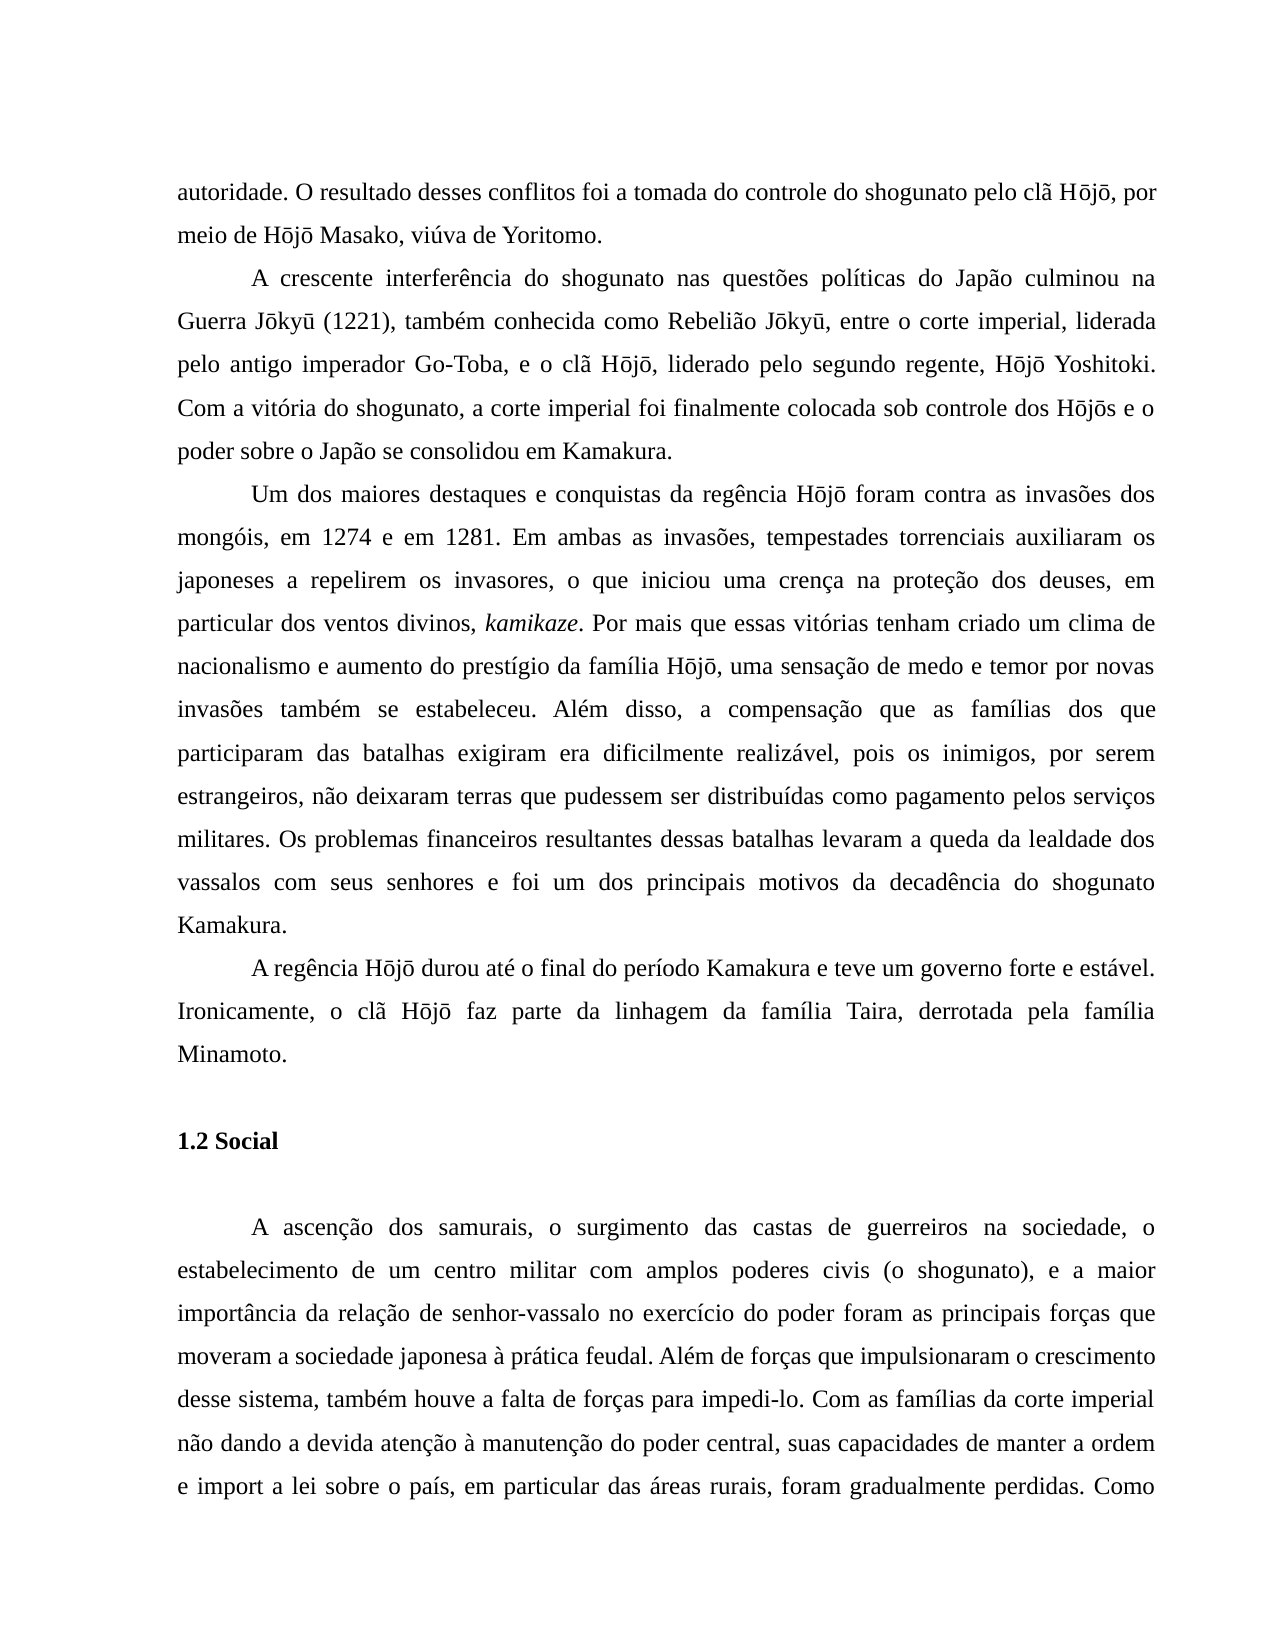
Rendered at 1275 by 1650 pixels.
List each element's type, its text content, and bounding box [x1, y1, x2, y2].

text A crescente interferência do shogunato nas questões políticas do Japão culminou na Guerra Jōkyū (1221), também conhecida como Rebelião Jōkyū, entre o corte imperial, liderada pelo antigo imperador Go-Toba, e o clã Hōjō, liderado pelo segundo regente, Hōjō Yoshitoki. Com a vitória do shogunato, a corte imperial foi finalmente colocada sob controle dos Hōjōs e o poder sobre o Japão se consolidou em Kamakura. [177, 263, 1156, 464]
text A ascenção dos samurais, o surgimento das castas de guerreiros na sociedade, o estabelecimento de um centro militar com amplos poderes civis (o shogunato), e a maior importância da relação de senhor-vassalo no exercício do poder foram as principais forças que moveram a sociedade japonesa à prática feudal. Além de forças que impulsionaram o crescimento desse sistema, também houve a falta de forças para impedi-lo. Com as famílias da corte imperial não dando a devida atenção à manutenção do poder central, suas capacidades de manter a ordem e import a lei sobre o país, em particular das áreas rurais, foram gradualmente perdidas. Como [177, 1212, 1156, 1499]
text 1.2 Social [177, 1126, 1156, 1154]
text Um dos maiores destaques e conquistas da regência Hōjō foram contra as invasões dos mongóis, em 1274 e em 1281. Em ambas as invasões, tempestades torrenciais auxiliaram os japoneses a repelirem os invasores, o que iniciou uma crença na proteção dos deuses, em particular dos ventos divinos, kamikaze. Por mais que essas vitórias tenham criado um clima de nacionalismo e aumento do prestígio da família Hōjō, uma sensação de medo e temor por novas invasões também se estabeleceu. Além disso, a compensação que as famílias dos que participaram das batalhas exigiram era dificilmente realizável, pois os inimigos, por serem estrangeiros, não deixaram terras que pudessem ser distribuídas como pagamento pelos serviços militares. Os problemas financeiros resultantes dessas batalhas levaram a queda da lealdade dos vassalos com seus senhores e foi um dos principais motivos da decadência do shogunato Kamakura. [177, 479, 1156, 939]
text autoridade. O resultado desses conflitos foi a tomada do controle do shogunato pelo clã Hōjō, por meio de Hōjō Masako, viúva de Yoritomo. [177, 177, 1156, 249]
text A regência Hōjō durou até o final do período Kamakura e teve um governo forte e estável. Ironicamente, o clã Hōjō faz parte da linhagem da família Taira, derrotada pela família Minamoto. [177, 953, 1156, 1068]
